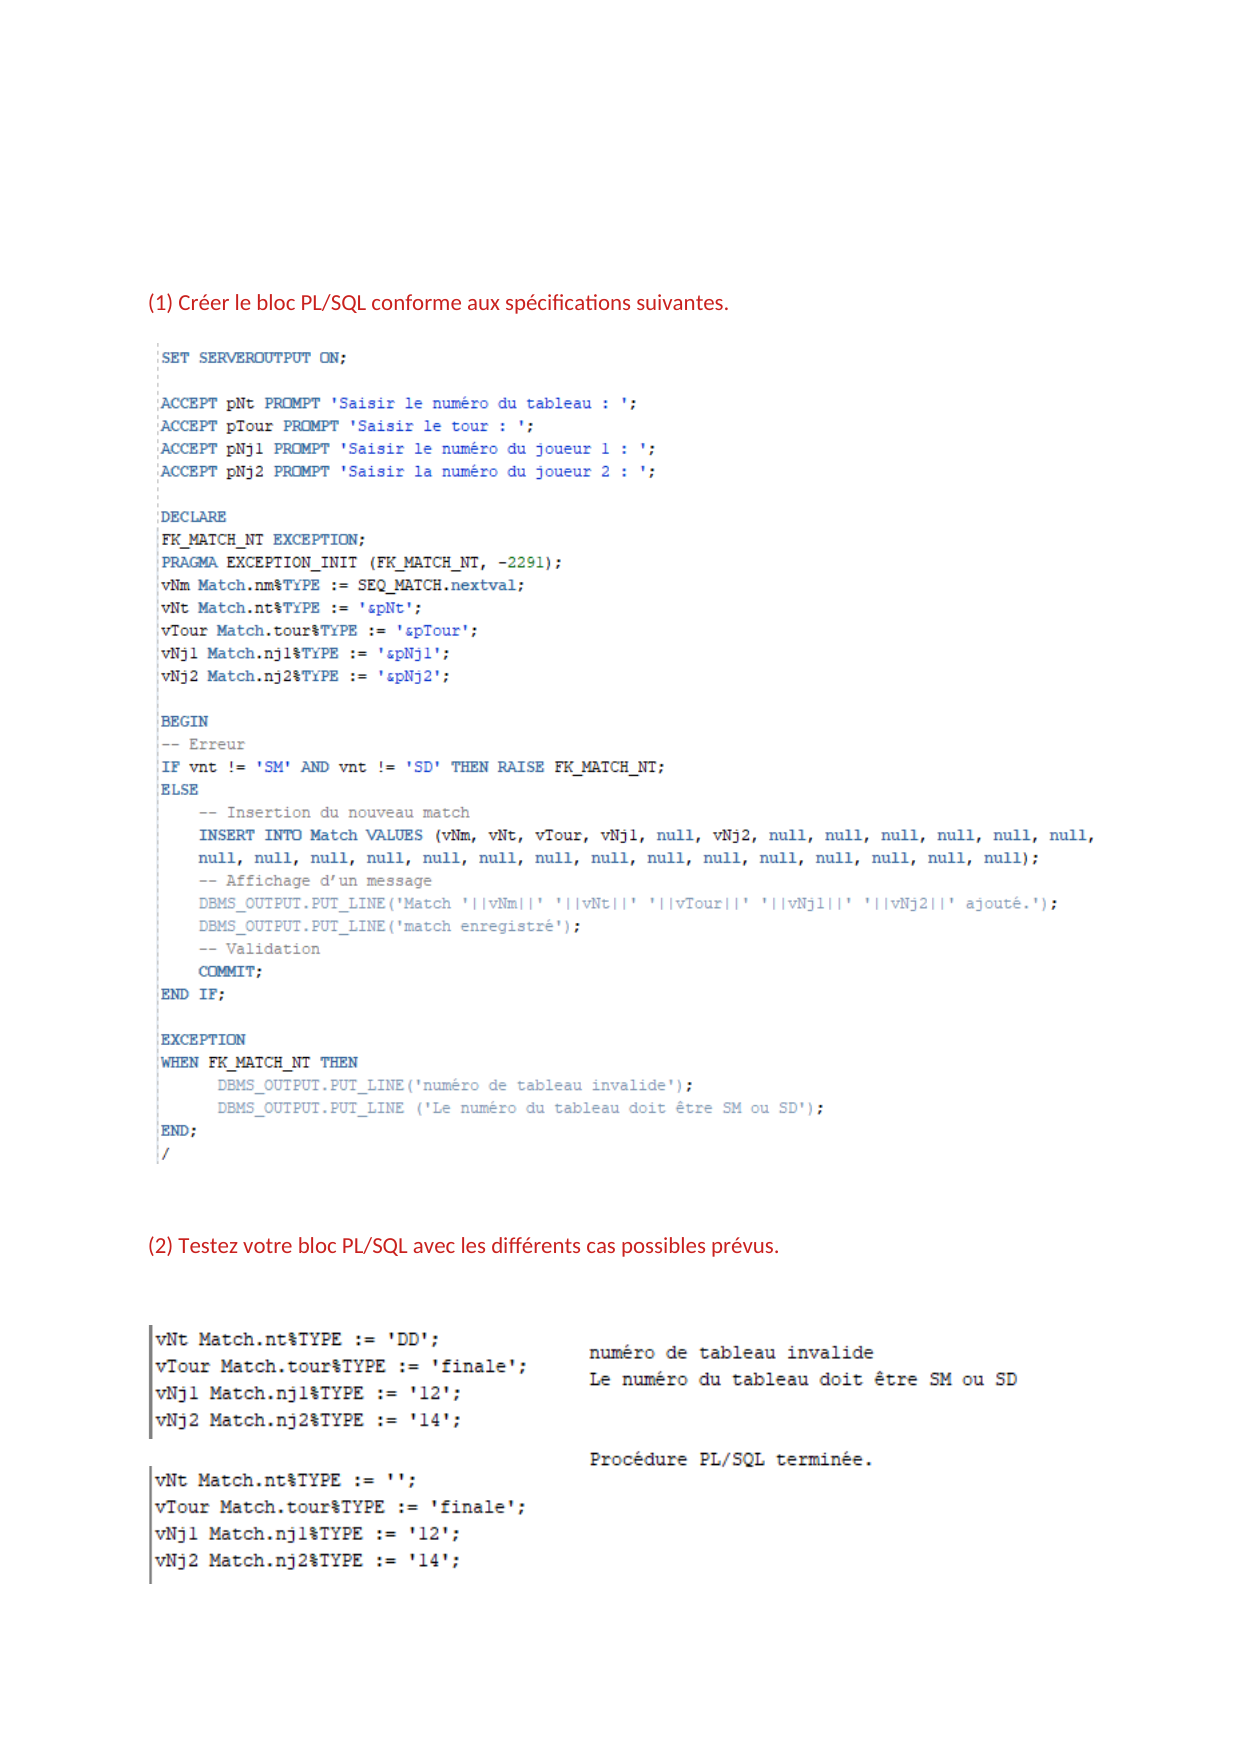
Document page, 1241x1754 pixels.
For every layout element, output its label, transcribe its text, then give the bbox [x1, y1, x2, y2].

picture [149, 1466, 534, 1584]
picture [588, 1340, 1025, 1475]
picture [156, 343, 1102, 1164]
picture [148, 1325, 543, 1439]
text (2) Testez votre bloc PL/SQL avec les différents cas possibles prévus. [148, 1231, 1093, 1259]
text (1) Créer le bloc PL/SQL conforme aux spécifications suivantes. [148, 288, 1093, 316]
